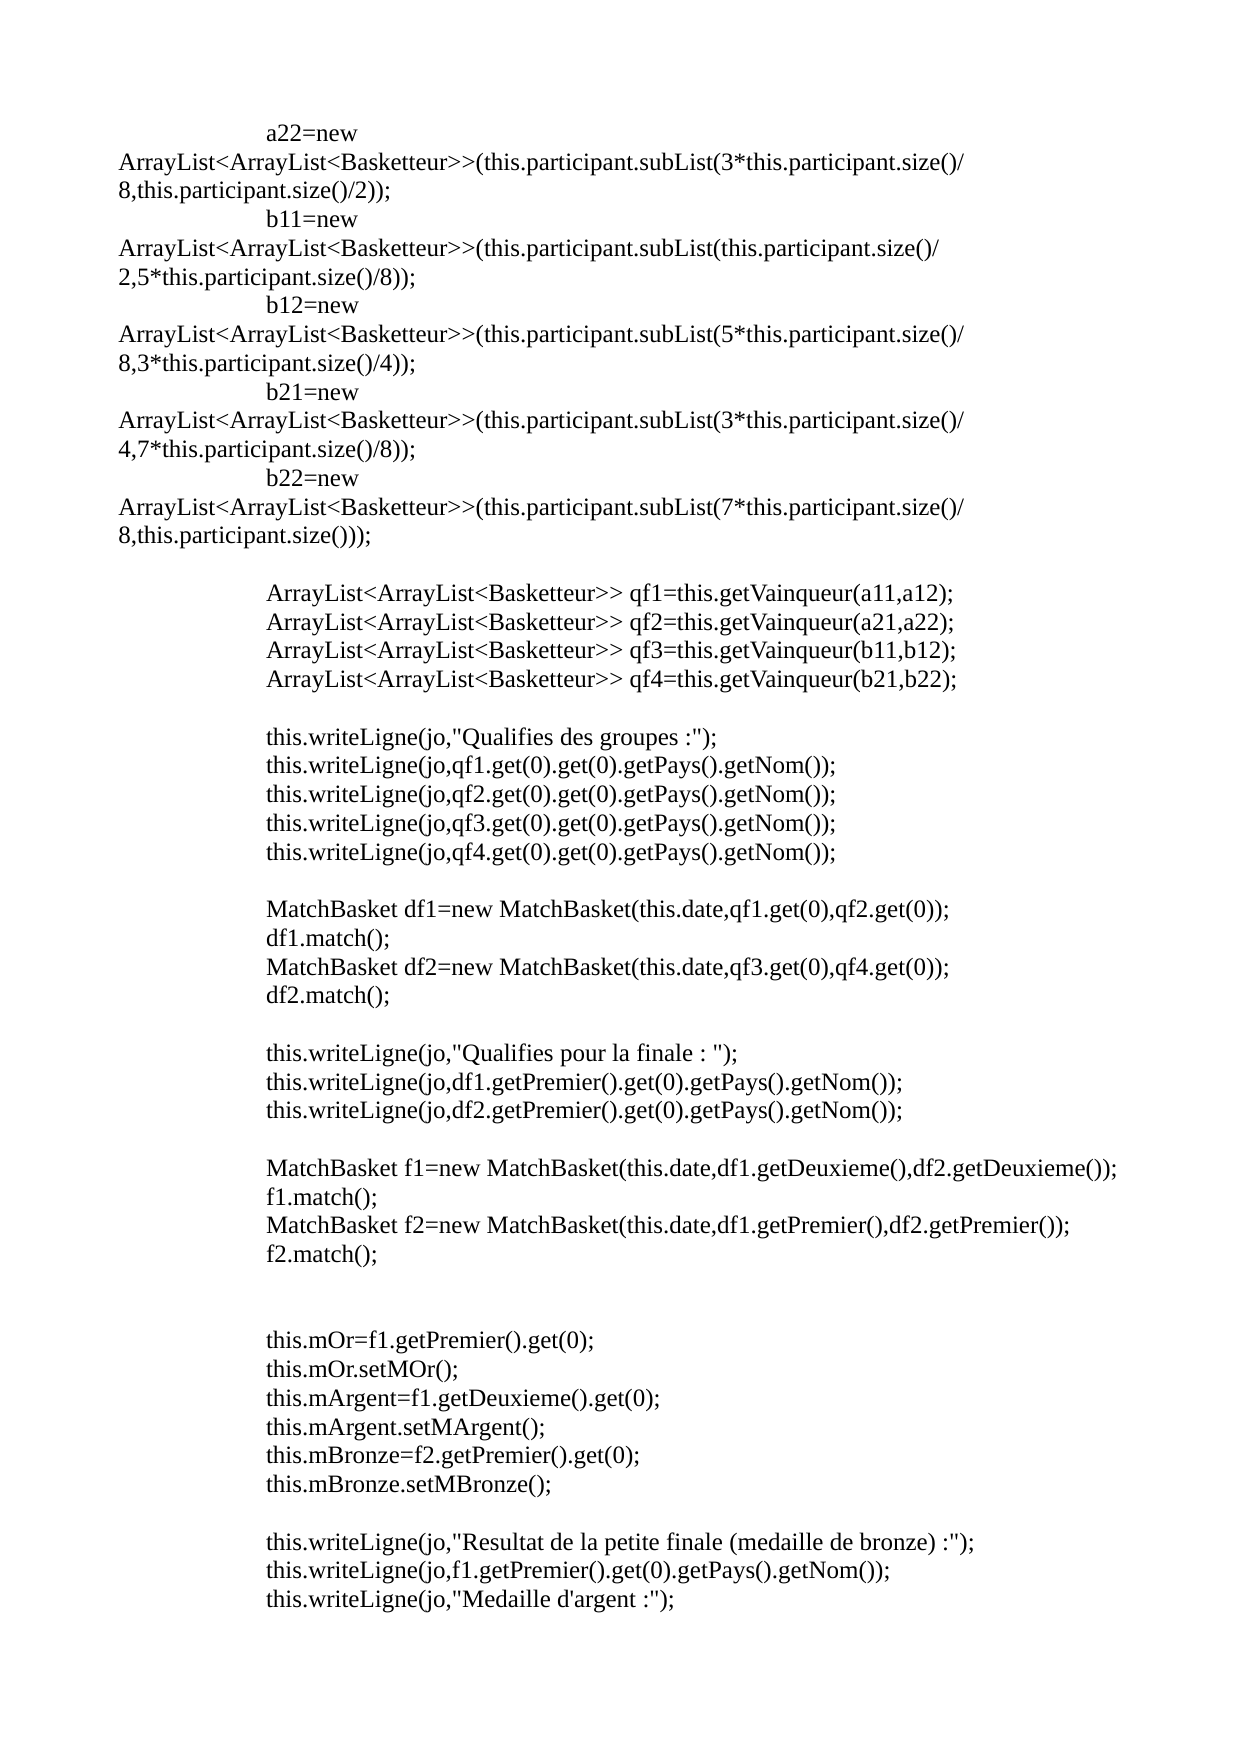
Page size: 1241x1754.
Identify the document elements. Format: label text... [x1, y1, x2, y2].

text MatchBasket df1=new MatchBasket(this.date,qf1.get(0),qf2.get(0)); [118, 894, 1122, 923]
text this.mBronze=f2.getPremier().get(0); [118, 1441, 1122, 1469]
text this.writeLigne(jo,qf4.get(0).get(0).getPays().getNom()); [118, 837, 1122, 866]
text b22=new ArrayList<ArrayList<Basketteur>>(this.participant.subList(7*this.participant.size()/8,this.participant.size())); [118, 463, 1122, 549]
text this.writeLigne(jo,"Resultat de la petite finale (medaille de bronze) :"); [118, 1527, 1122, 1556]
text this.writeLigne(jo,qf1.get(0).get(0).getPays().getNom()); [118, 751, 1122, 779]
text ArrayList<ArrayList<Basketteur>> qf3=this.getVainqueur(b11,b12); [118, 636, 1122, 664]
text ArrayList<ArrayList<Basketteur>> qf1=this.getVainqueur(a11,a12); [118, 578, 1122, 607]
text ArrayList<ArrayList<Basketteur>> qf4=this.getVainqueur(b21,b22); [118, 664, 1122, 693]
text this.writeLigne(jo,"Qualifies pour la finale : "); [118, 1038, 1122, 1067]
text df2.match(); [118, 981, 1122, 1009]
text ArrayList<ArrayList<Basketteur>> qf2=this.getVainqueur(a21,a22); [118, 607, 1122, 636]
text this.mOr.setMOr(); [118, 1354, 1122, 1383]
text this.mArgent.setMArgent(); [118, 1412, 1122, 1441]
text this.writeLigne(jo,"Qualifies des groupes :"); [118, 722, 1122, 751]
text this.writeLigne(jo,qf2.get(0).get(0).getPays().getNom()); [118, 779, 1122, 808]
text b11=new ArrayList<ArrayList<Basketteur>>(this.participant.subList(this.participant.size()/2,5*this.participant.size()/8)); [118, 204, 1122, 291]
text this.writeLigne(jo,df1.getPremier().get(0).getPays().getNom()); [118, 1067, 1122, 1096]
text b12=new ArrayList<ArrayList<Basketteur>>(this.participant.subList(5*this.participant.size()/8,3*this.participant.size()/4)); [118, 291, 1122, 377]
text a22=new ArrayList<ArrayList<Basketteur>>(this.participant.subList(3*this.participant.size()/8,this.participant.size()/2)); [118, 118, 1122, 204]
text f2.match(); [118, 1239, 1122, 1268]
text MatchBasket f2=new MatchBasket(this.date,df1.getPremier(),df2.getPremier()); [118, 1211, 1122, 1239]
text MatchBasket f1=new MatchBasket(this.date,df1.getDeuxieme(),df2.getDeuxieme()); [118, 1153, 1122, 1182]
text this.writeLigne(jo,df2.getPremier().get(0).getPays().getNom()); [118, 1096, 1122, 1124]
text this.mArgent=f1.getDeuxieme().get(0); [118, 1383, 1122, 1412]
text this.writeLigne(jo,"Medaille d'argent :"); [118, 1584, 1122, 1613]
text f1.match(); [118, 1182, 1122, 1211]
text b21=new ArrayList<ArrayList<Basketteur>>(this.participant.subList(3*this.participant.size()/4,7*this.participant.size()/8)); [118, 377, 1122, 463]
text this.writeLigne(jo,f1.getPremier().get(0).getPays().getNom()); [118, 1556, 1122, 1584]
text this.writeLigne(jo,qf3.get(0).get(0).getPays().getNom()); [118, 808, 1122, 837]
text df1.match(); [118, 923, 1122, 952]
text this.mOr=f1.getPremier().get(0); [118, 1326, 1122, 1354]
text this.mBronze.setMBronze(); [118, 1469, 1122, 1498]
text MatchBasket df2=new MatchBasket(this.date,qf3.get(0),qf4.get(0)); [118, 952, 1122, 981]
